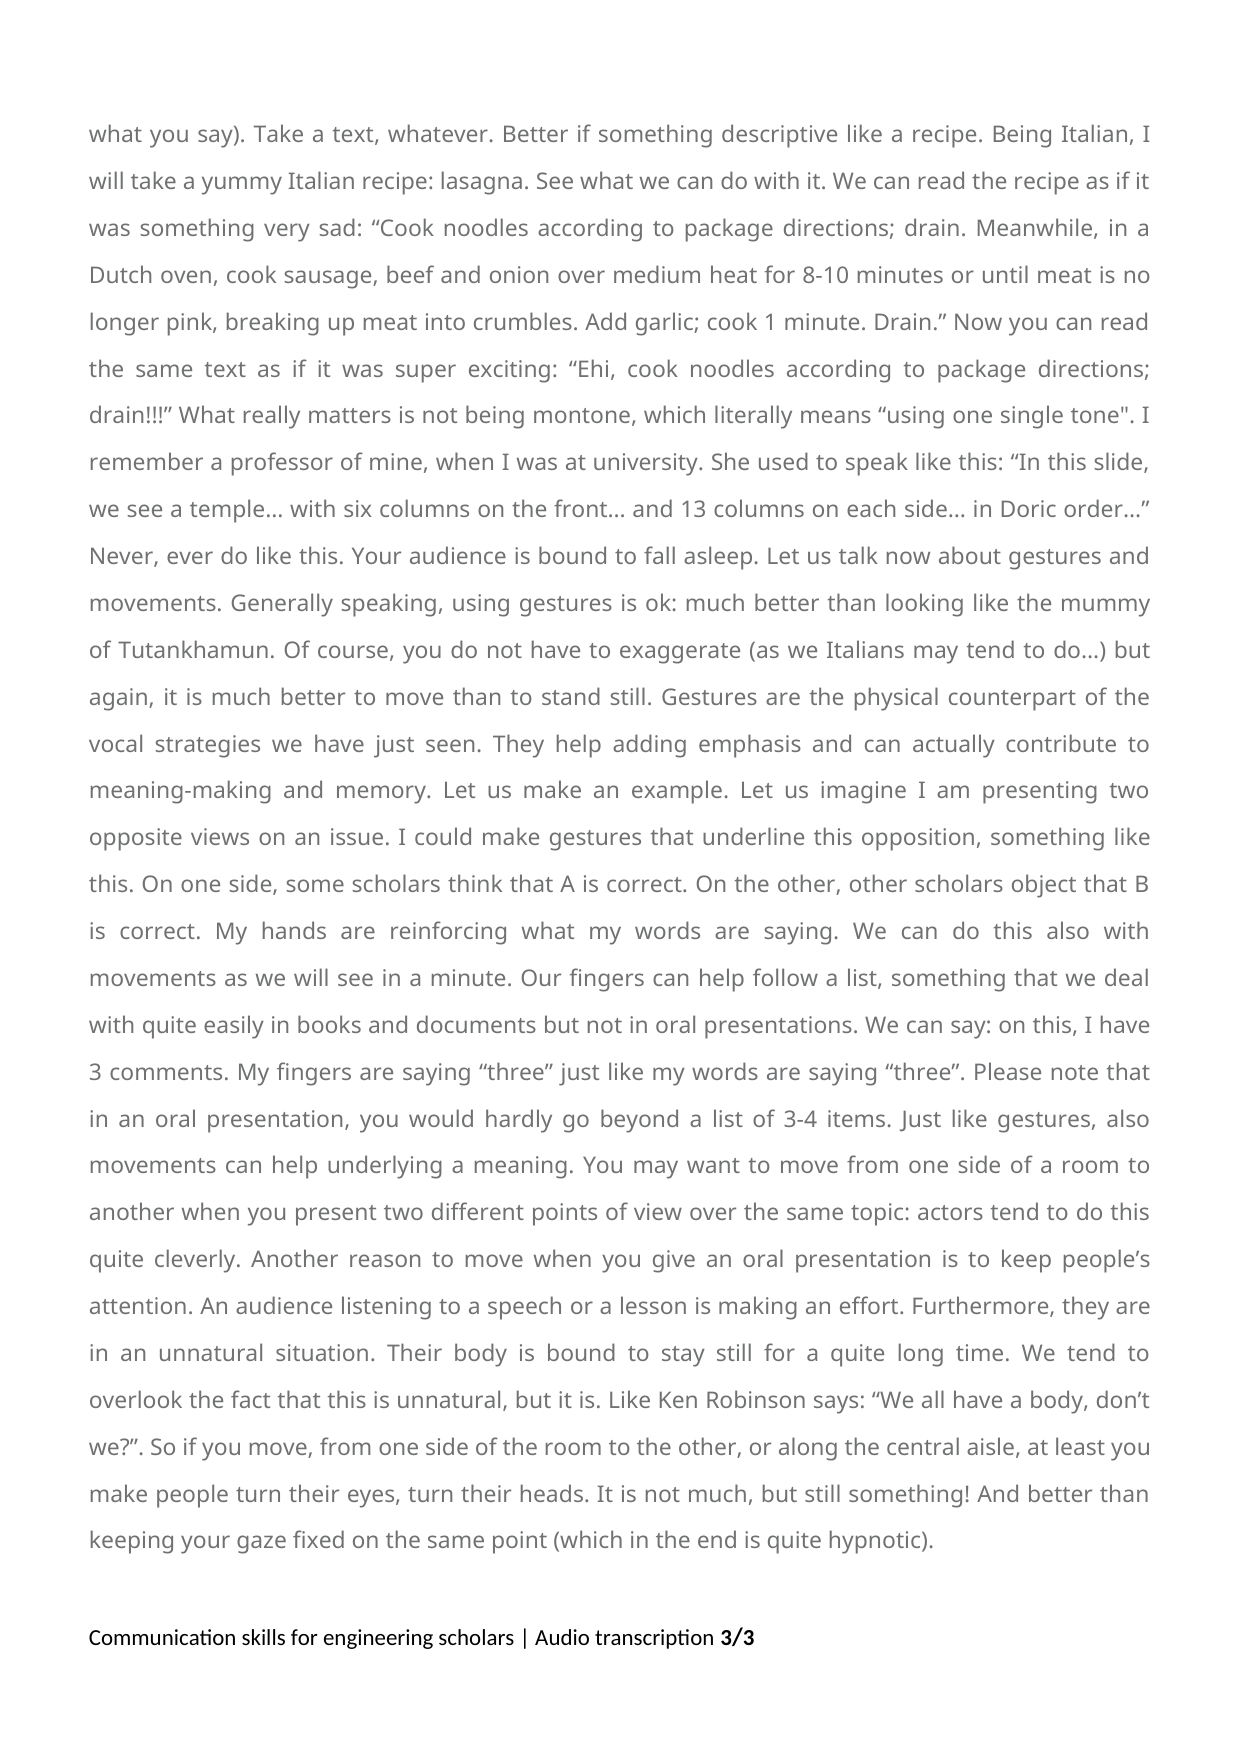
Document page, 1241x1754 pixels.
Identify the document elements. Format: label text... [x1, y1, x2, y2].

text what you say). Take a text, whatever. Better if something descriptive like a recipe. Being Italian, I will take a yummy Italian recipe: lasagna. See what we can do with it. We can read the recipe as if it was something very sad: “Cook noodles according to package directions; drain. Meanwhile, in a Dutch oven, cook sausage, beef and onion over medium heat for 8-10 minutes or until meat is no longer pink, breaking up meat into crumbles. Add garlic; cook 1 minute. Drain.” Now you can read the same text as if it was super exciting: “Ehi, cook noodles according to package directions; drain!!!” What really matters is not being montone, which literally means “using one single tone". I remember a professor of mine, when I was at university. She used to speak like this: “In this slide, we see a temple… with six columns on the front… and 13 columns on each side… in Doric order…” Never, ever do like this. Your audience is bound to fall asleep. Let us talk now about gestures and movements. Generally speaking, using gestures is ok: much better than looking like the mummy of Tutankhamun. Of course, you do not have to exaggerate (as we Italians may tend to do…) but again, it is much better to move than to stand still. Gestures are the physical counterpart of the vocal strategies we have just seen. They help adding emphasis and can actually contribute to meaning-making and memory. Let us make an example. Let us imagine I am presenting two opposite views on an issue. I could make gestures that underline this opposition, something like this. On one side, some scholars think that A is correct. On the other, other scholars object that B is correct. My hands are reinforcing what my words are saying. We can do this also with movements as we will see in a minute. Our fingers can help follow a list, something that we deal with quite easily in books and documents but not in oral presentations. We can say: on this, I have 3 comments. My fingers are saying “three” just like my words are saying “three”. Please note that in an oral presentation, you would hardly go beyond a list of 3-4 items. Just like gestures, also movements can help underlying a meaning. You may want to move from one side of a room to another when you present two different points of view over the same topic: actors tend to do this quite cleverly. Another reason to move when you give an oral presentation is to keep people’s attention. An audience listening to a speech or a lesson is making an effort. Furthermore, they are in an unnatural situation. Their body is bound to stay still for a quite long time. We tend to overlook the fact that this is unnatural, but it is. Like Ken Robinson says: “We all have a body, don’t we?”. So if you move, from one side of the room to the other, or along the central aisle, at least you make people turn their eyes, turn their heads. It is not much, but still something! And better than keeping your gaze fixed on the same point (which in the end is quite hypnotic). [89, 118, 1152, 1556]
